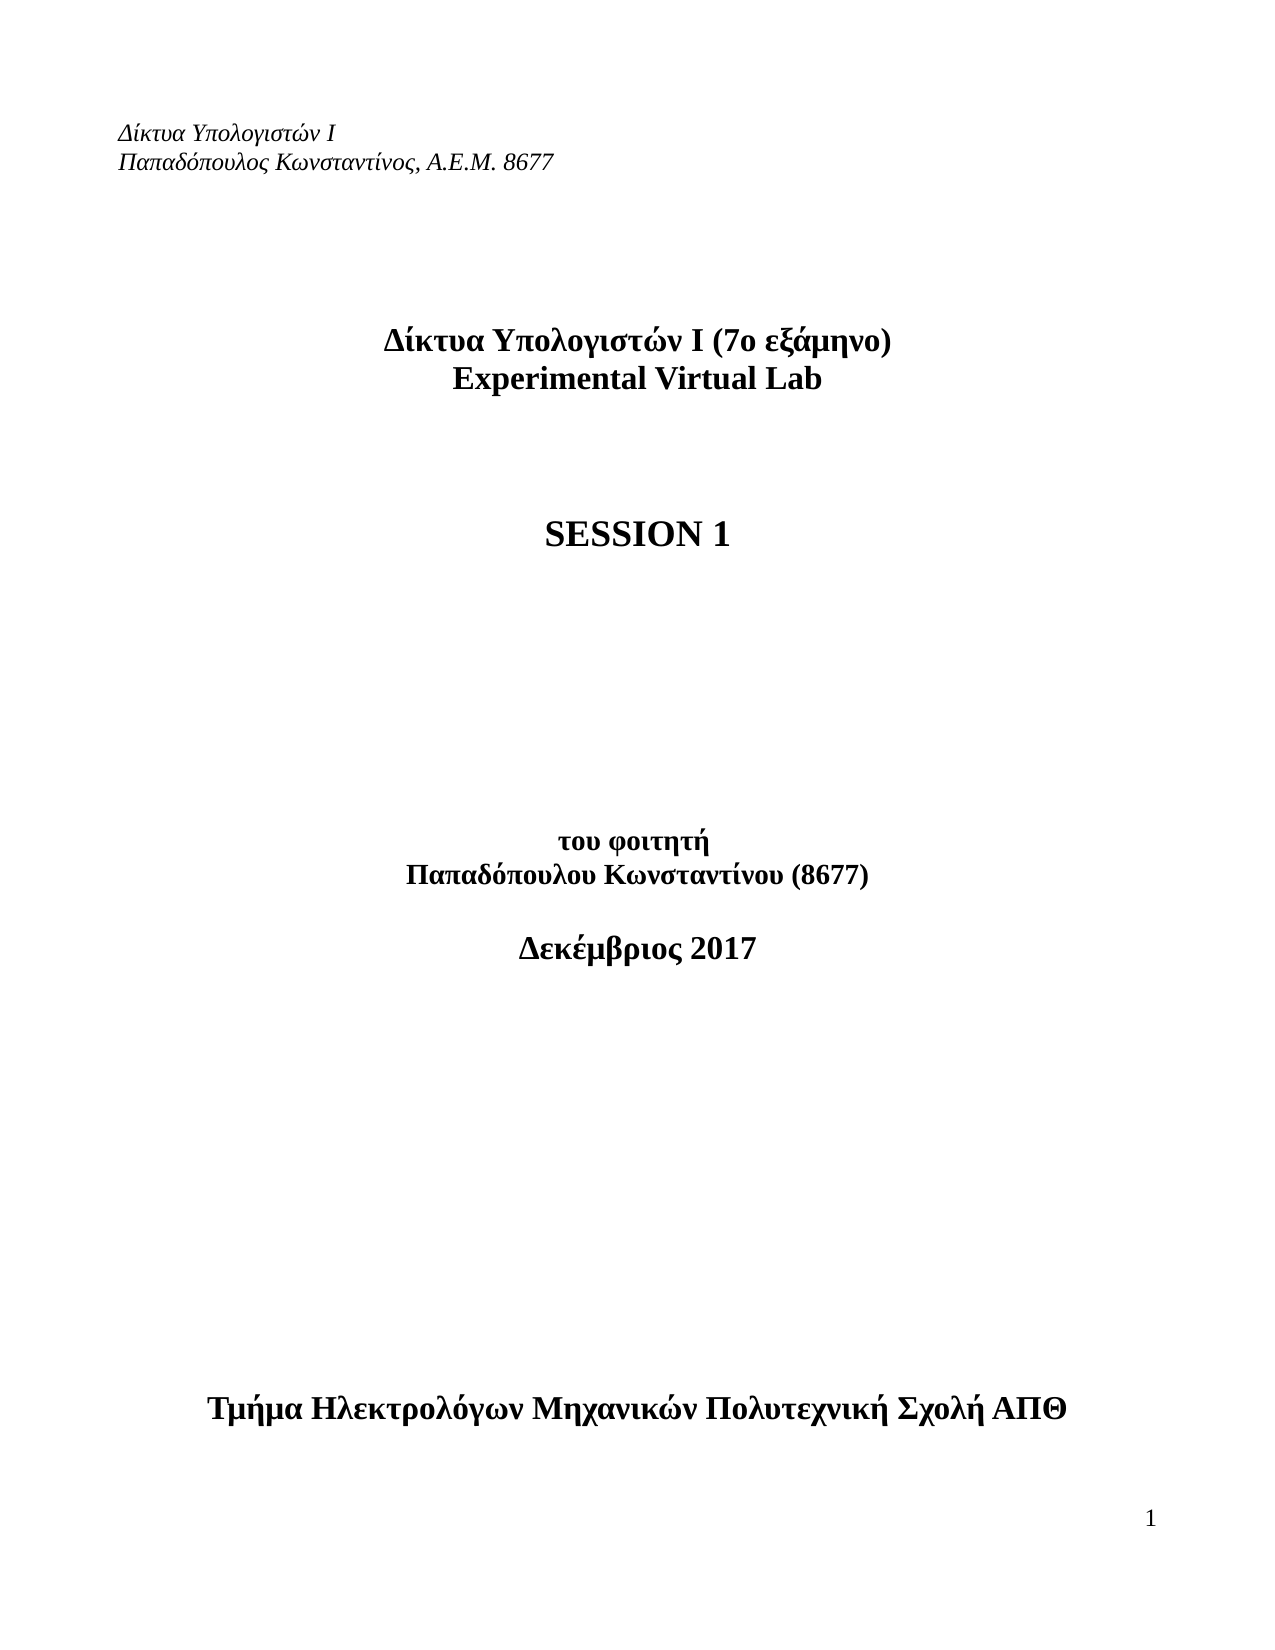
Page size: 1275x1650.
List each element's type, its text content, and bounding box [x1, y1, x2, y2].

text SESSION 1 [118, 512, 1157, 555]
text Παπαδόπουλου Κωνσταντίνου (8677) [118, 857, 1157, 890]
text Δίκτυα Υπολογιστών I (7ο εξάμηνο) [118, 320, 1157, 358]
text του φοιτητή [118, 823, 1157, 857]
text Τμήμα Ηλεκτρολόγων Μηχανικών Πολυτεχνική Σχολή ΑΠΘ [118, 1389, 1157, 1427]
text Δεκέμβριος 2017 [118, 929, 1157, 967]
text Experimental Virtual Lab [118, 358, 1157, 397]
